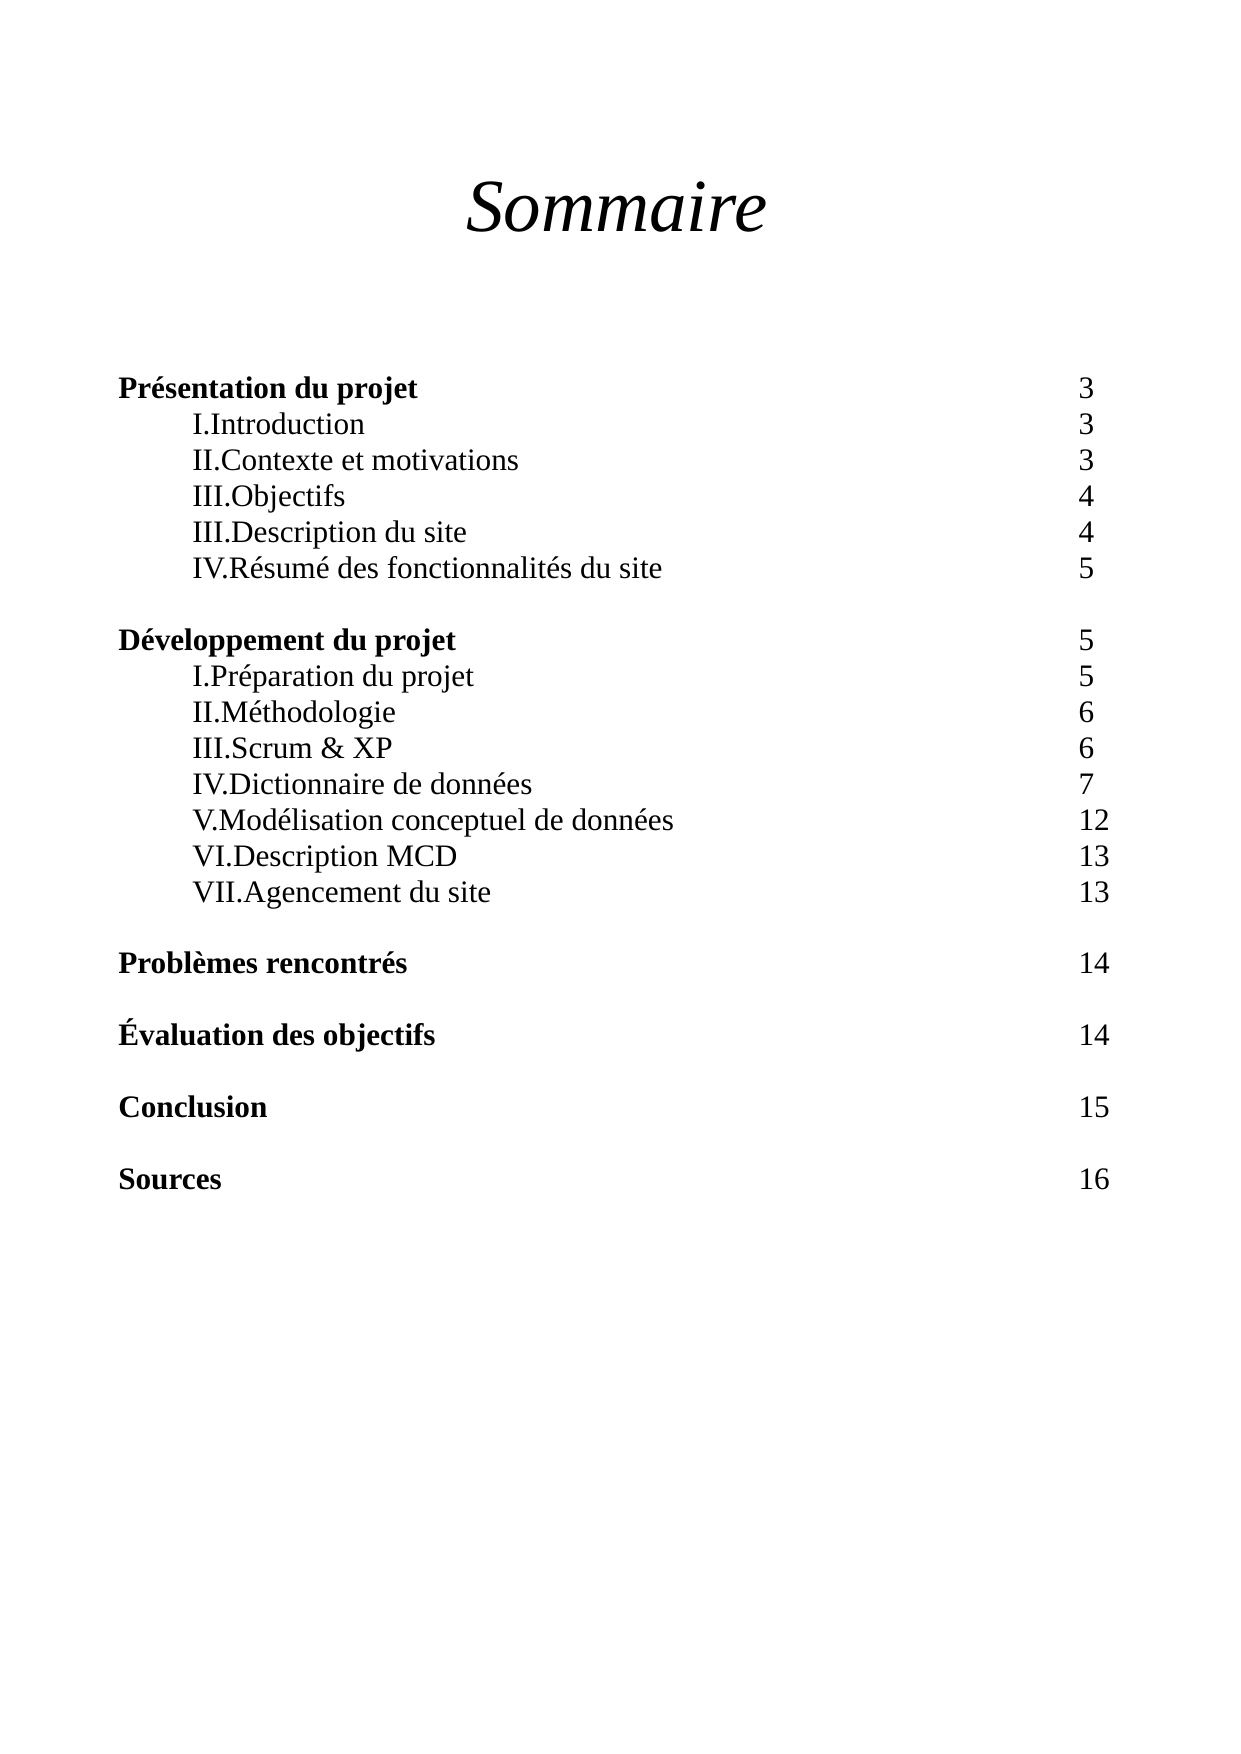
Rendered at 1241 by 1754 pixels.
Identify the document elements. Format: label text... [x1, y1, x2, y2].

text III.Objectifs 4 [118, 477, 1122, 513]
text II.Méthodologie 6 [118, 693, 1122, 729]
text Sources 16 [118, 1160, 1122, 1196]
text I.Introduction 3 [118, 406, 1122, 442]
text VI.Description MCD 13 [118, 837, 1122, 873]
text Évaluation des objectifs 14 [118, 1017, 1122, 1052]
text Problèmes rencontrés 14 [118, 945, 1122, 981]
text IV.Dictionnaire de données 7 [118, 765, 1122, 801]
text V.Modélisation conceptuel de données 12 [118, 801, 1122, 837]
text Conclusion 15 [118, 1088, 1122, 1124]
text I.Préparation du projet 5 [118, 657, 1122, 693]
text Développement du projet 5 [118, 621, 1122, 657]
text II.Contexte et motivations 3 [118, 442, 1122, 477]
text III.Scrum & XP 6 [118, 729, 1122, 765]
text VII.Agencement du site 13 [118, 873, 1122, 909]
text Sommaire [118, 161, 1122, 247]
text Présentation du projet 3 [118, 370, 1122, 406]
text III.Description du site 4 IV.Résumé des fonctionnalités du site 5 [118, 513, 1122, 585]
